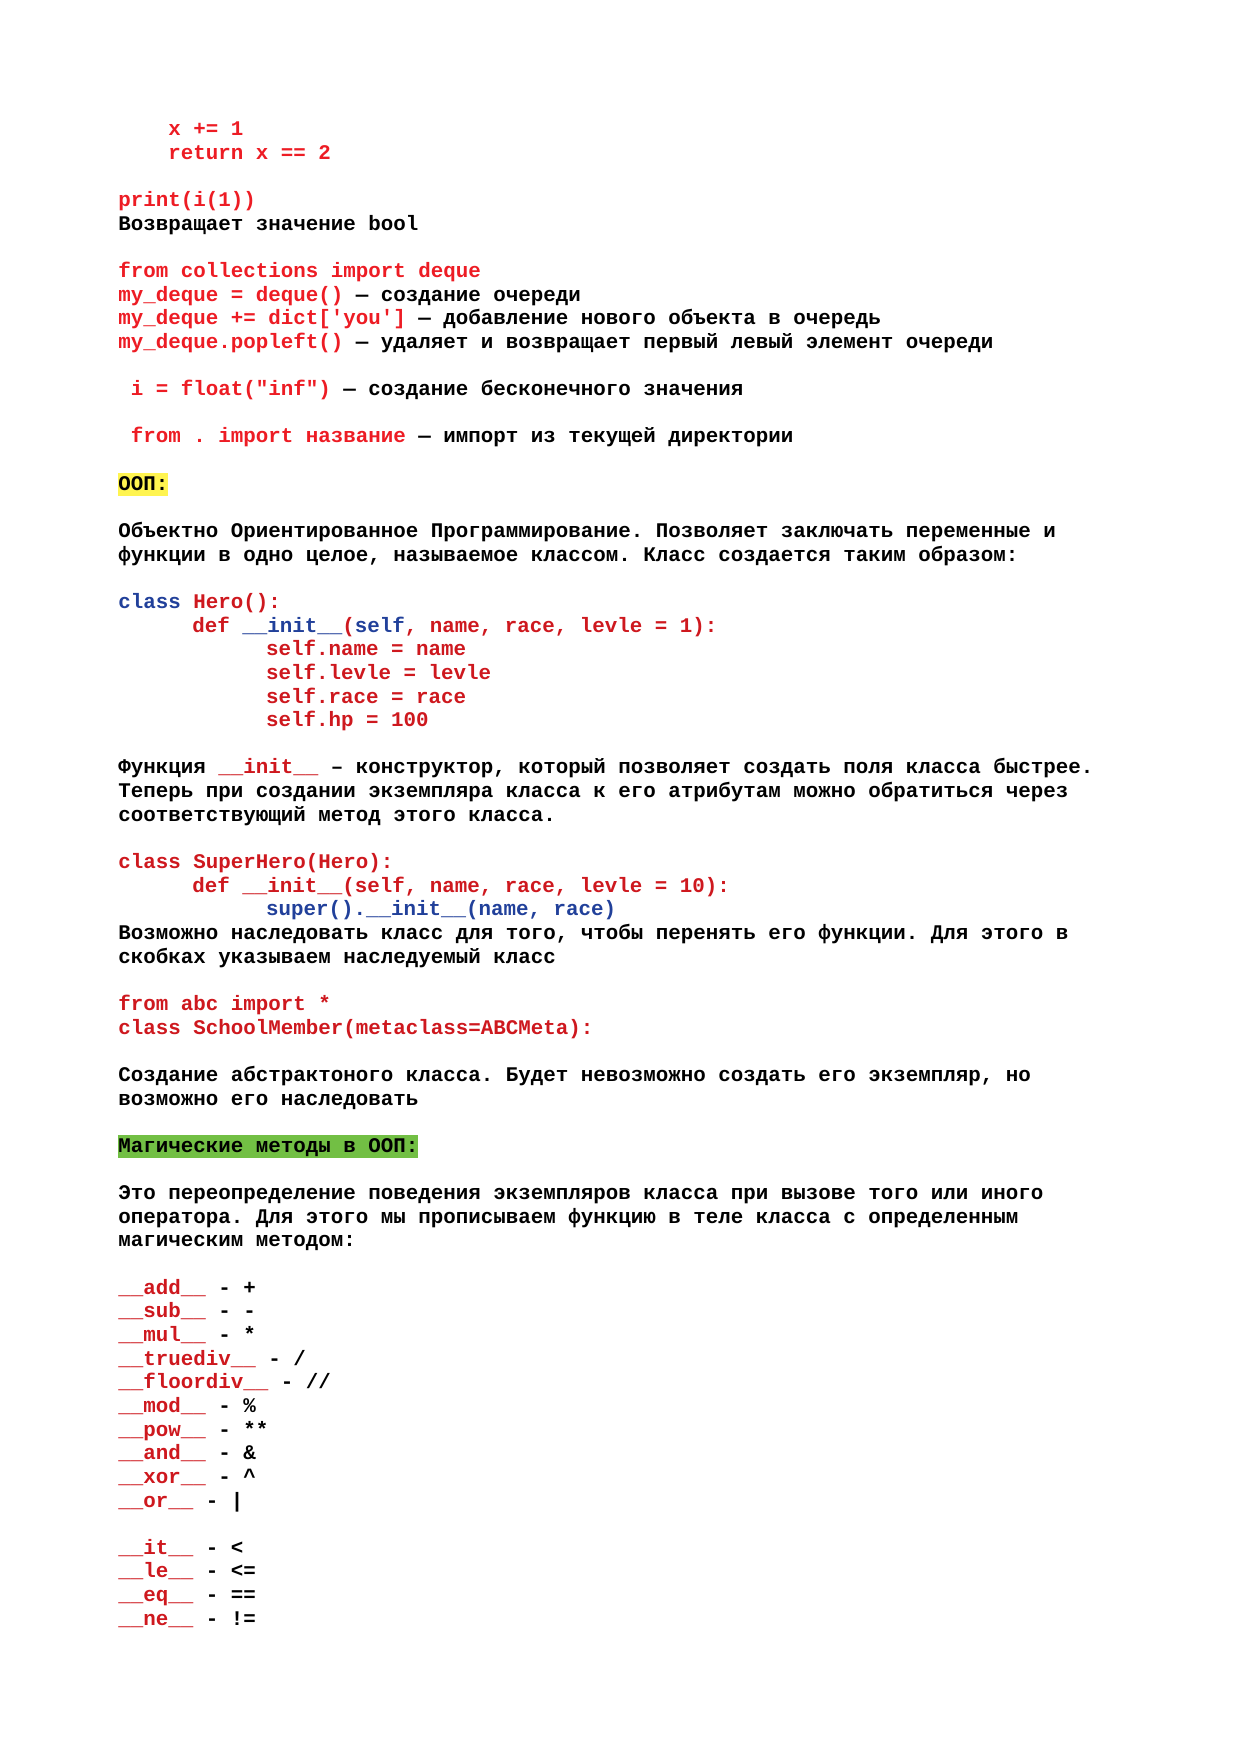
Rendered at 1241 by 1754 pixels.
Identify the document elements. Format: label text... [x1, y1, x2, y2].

text __xor__ - ^ [118, 1466, 1122, 1489]
text my_deque = deque() — создание очереди [118, 284, 1122, 307]
text class Hero(): [118, 591, 1122, 615]
text self.race = race [118, 686, 1122, 709]
text self.name = name [118, 638, 1122, 662]
text __floordiv__ - // [118, 1371, 1122, 1395]
text Теперь при создании экземпляра класса к его атрибутам можно обратиться через соответствующий метод этого класса. [118, 780, 1122, 827]
text from . import название — импорт из текущей директории [118, 426, 1122, 449]
text Возвращает значение bool [118, 213, 1122, 236]
text __mod__ - % [118, 1395, 1122, 1419]
text super().__init__(name, race) [118, 898, 1122, 922]
text my_deque.popleft() — удаляет и возвращает первый левый элемент очереди [118, 331, 1122, 354]
text __sub__ - - [118, 1300, 1122, 1324]
text self.hp = 100 [118, 709, 1122, 733]
text i = float("inf") — создание бесконечного значения [118, 378, 1122, 402]
text class SchoolMember(metaclass=ABCMeta): [118, 1017, 1122, 1040]
text __eq__ - == [118, 1584, 1122, 1608]
text ООП: [118, 473, 1122, 496]
text Это переопределение поведения экземпляров класса при вызове того или иного оператора. Для этого мы прописываем функцию в теле класса с определенным магическим методом: [118, 1182, 1122, 1253]
text __truediv__ - / [118, 1348, 1122, 1371]
text __le__ - <= [118, 1561, 1122, 1584]
text __pow__ - ** [118, 1419, 1122, 1442]
text from collections import deque [118, 260, 1122, 284]
text Функция __init__ – конструктор, который позволяет создать поля класса быстрее. [118, 757, 1122, 780]
text self.levle = levle [118, 662, 1122, 686]
text Возможно наследовать класс для того, чтобы перенять его функции. Для этого в скобках указываем наследуемый класс [118, 922, 1122, 969]
text __and__ - & [118, 1442, 1122, 1466]
text class SuperHero(Hero): [118, 851, 1122, 875]
text __ne__ - != [118, 1608, 1122, 1631]
text __or__ - | [118, 1489, 1122, 1513]
text def __init__(self, name, race, levle = 10): [118, 875, 1122, 898]
text __it__ - < [118, 1537, 1122, 1561]
text Магические методы в ООП: [118, 1135, 1122, 1158]
text __mul__ - * [118, 1324, 1122, 1348]
text __add__ - + [118, 1277, 1122, 1300]
text Объектно Ориентированное Программирование. Позволяет заключать переменные и функции в одно целое, называемое классом. Класс создается таким образом: [118, 520, 1122, 567]
text x += 1 return x == 2 print(i(1)) [118, 118, 1122, 213]
text Создание абстрактоного класса. Будет невозможно создать его экземпляр, но возможно его наследовать [118, 1064, 1122, 1111]
text def __init__(self, name, race, levle = 1): [118, 615, 1122, 638]
text from abc import * [118, 993, 1122, 1017]
text my_deque += dict['you'] — добавление нового объекта в очередь [118, 307, 1122, 331]
